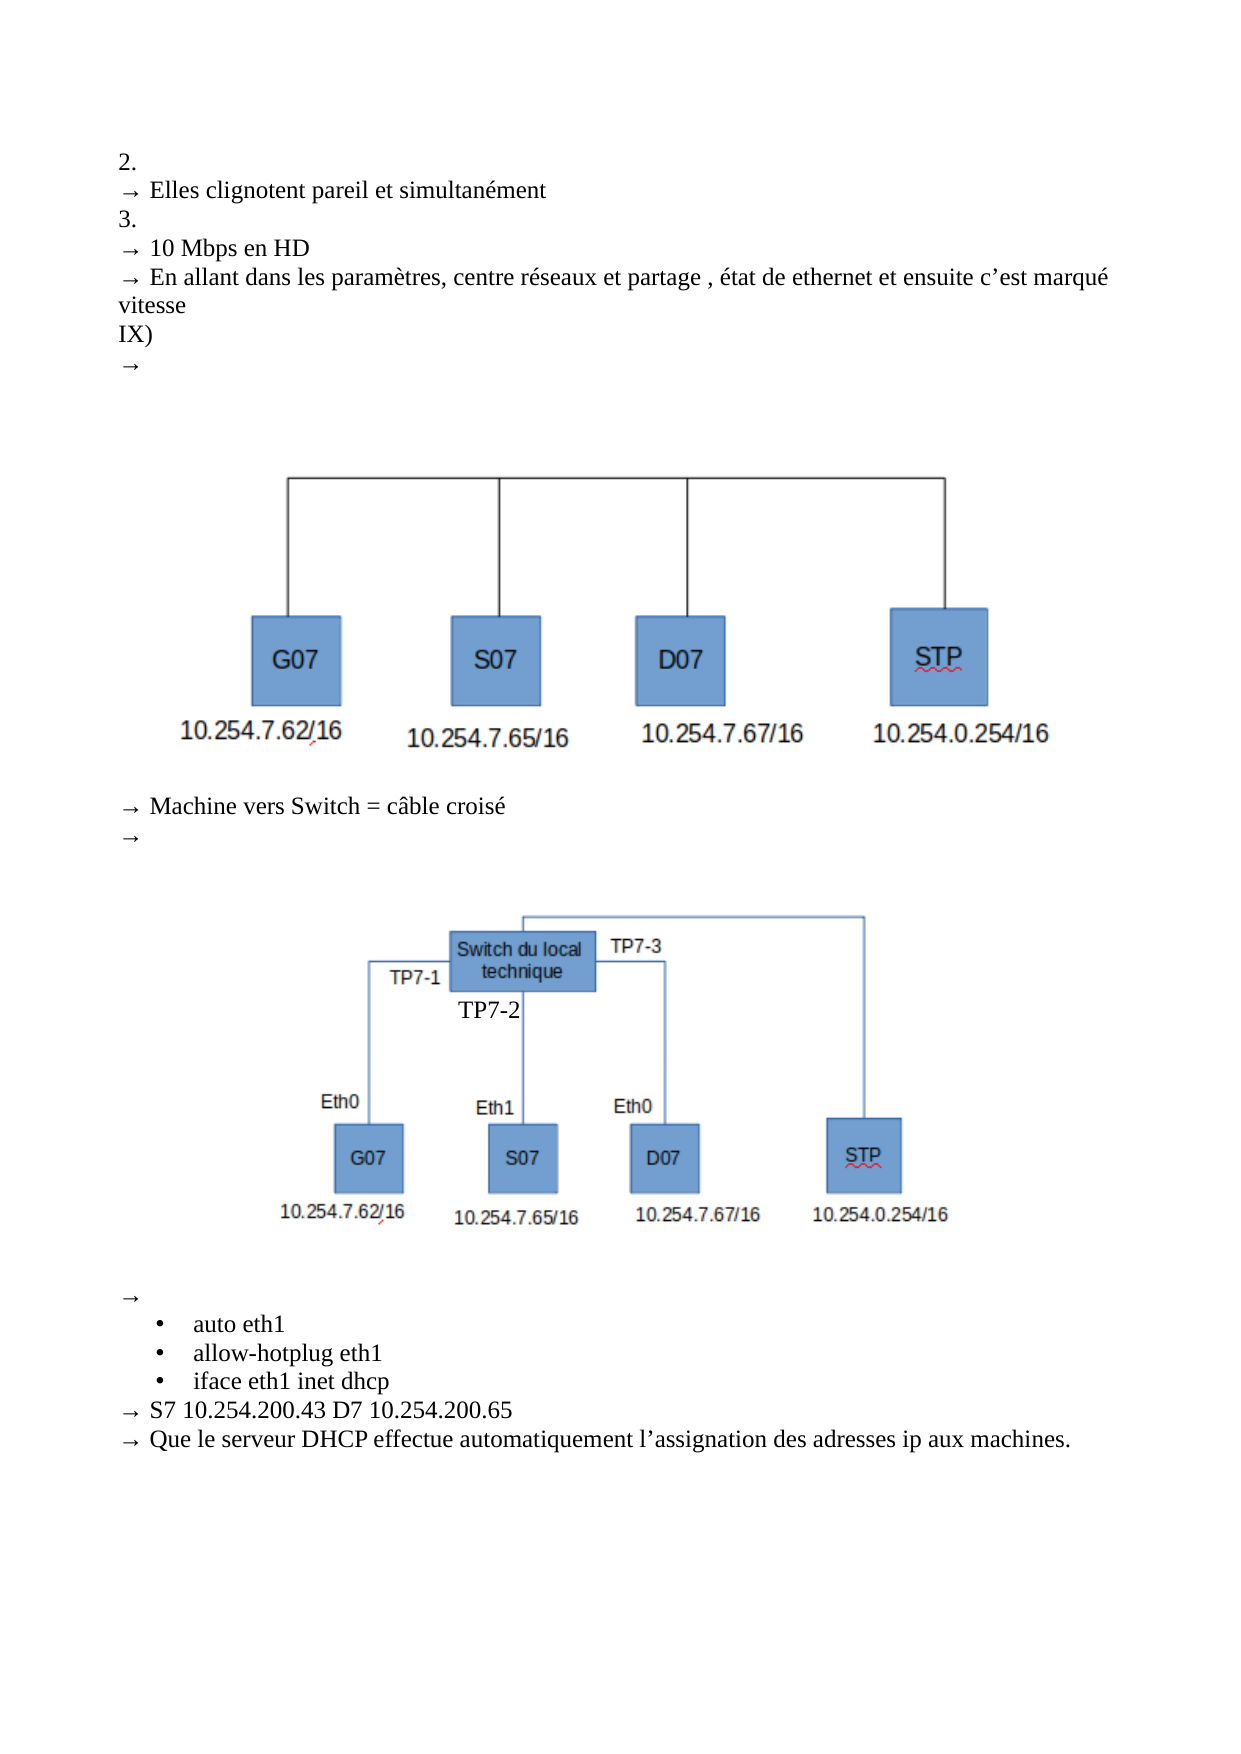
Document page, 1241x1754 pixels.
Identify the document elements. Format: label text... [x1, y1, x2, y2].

text → Que le serveur DHCP effectue automatiquement l’assignation des adresses ip aux machines. [118, 1424, 1122, 1453]
list auto eth1 [156, 1309, 1122, 1338]
text → S7 10.254.200.43 D7 10.254.200.65 [118, 1395, 1122, 1424]
picture [277, 848, 963, 1231]
list allow-hotplug eth1 [156, 1338, 1122, 1366]
text → En allant dans les paramètres, centre réseaux et partage , état de ethernet et ensuite c’est marqué vitesse [118, 262, 1122, 319]
picture [169, 401, 1059, 763]
text → 10 Mbps en HD [118, 233, 1122, 262]
text IX) [118, 319, 1122, 348]
text 3. [118, 204, 1122, 233]
text → Elles clignotent pareil et simultanément [118, 176, 1122, 204]
text → [118, 1280, 1122, 1309]
text → [118, 820, 1122, 849]
list iface eth1 inet dhcp [156, 1366, 1122, 1395]
text 2. [118, 147, 1122, 176]
text → [118, 348, 1122, 377]
text → Machine vers Switch = câble croisé [118, 791, 1122, 820]
